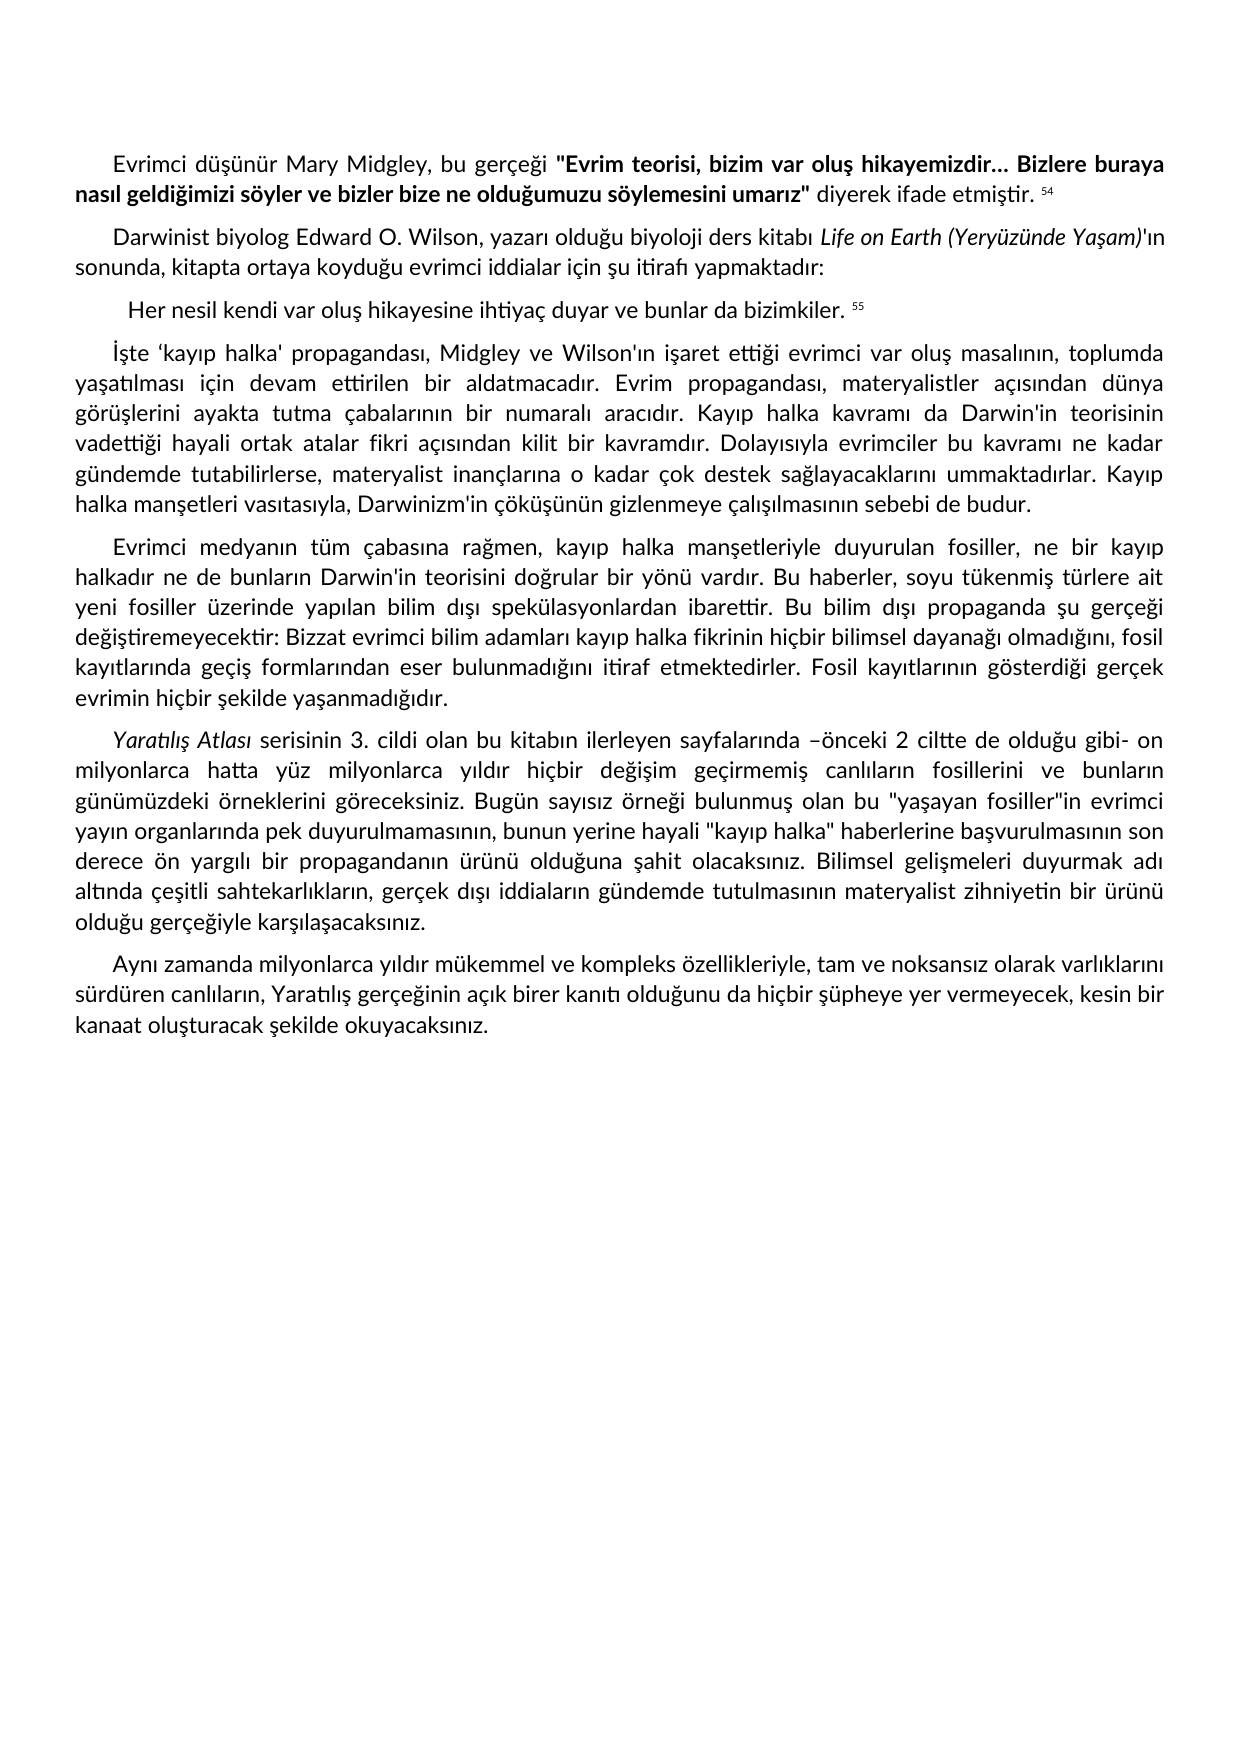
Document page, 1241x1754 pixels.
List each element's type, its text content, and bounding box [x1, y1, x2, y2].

text Yaratılış Atlası serisinin 3. cildi olan bu kitabın ilerleyen sayfalarında –önceki 2 ciltte de olduğu gibi- on milyonlarca hatta yüz milyonlarca yıldır hiçbir değişim geçirmemiş canlıların fosillerini ve bunların günümüzdeki örneklerini göreceksiniz. Bugün sayısız örneği bulunmuş olan bu "yaşayan fosiller"in evrimci yayın organlarında pek duyurulmamasının, bunun yerine hayali "kayıp halka" haberlerine başvurulmasının son derece ön yargılı bir propagandanın ürünü olduğuna şahit olacaksınız. Bilimsel gelişmeleri duyurmak adı altında çeşitli sahtekarlıkların, gerçek dışı iddiaların gündemde tutulmasının materyalist zihniyetin bir ürünü olduğu gerçeğiyle karşılaşacaksınız. [75, 726, 1165, 935]
text Evrimci medyanın tüm çabasına rağmen, kayıp halka manşetleriyle duyurulan fosiller, ne bir kayıp halkadır ne de bunların Darwin'in teorisini doğrular bir yönü vardır. Bu haberler, soyu tükenmiş türlere ait yeni fosiller üzerinde yapılan bilim dışı spekülasyonlardan ibarettir. Bu bilim dışı propaganda şu gerçeği değiştiremeyecektir: Bizzat evrimci bilim adamları kayıp halka fikrinin hiçbir bilimsel dayanağı olmadığını, fosil kayıtlarında geçiş formlarından eser bulunmadığını itiraf etmektedirler. Fosil kayıtlarının gösterdiği gerçek evrimin hiçbir şekilde yaşanmadığıdır. [75, 532, 1165, 711]
text İşte ‘kayıp halka' propagandası, Midgley ve Wilson'ın işaret ettiği evrimci var oluş masalının, toplumda yaşatılması için devam ettirilen bir aldatmacadır. Evrim propagandası, materyalistler açısından dünya görüşlerini ayakta tutma çabalarının bir numaralı aracıdır. Kayıp halka kavramı da Darwin'in teorisinin vadettiği hayali ortak atalar fikri açısından kilit bir kavramdır. Dolayısıyla evrimciler bu kavramı ne kadar gündemde tutabilirlerse, materyalist inançlarına o kadar çok destek sağlayacaklarını ummaktadırlar. Kayıp halka manşetleri vasıtasıyla, Darwinizm'in çöküşünün gizlenmeye çalışılmasının sebebi de budur. [75, 338, 1165, 517]
text Aynı zamanda milyonlarca yıldır mükemmel ve kompleks özellikleriyle, tam ve noksansız olarak varlıklarını sürdüren canlıların, Yaratılış gerçeğinin açık birer kanıtı olduğunu da hiçbir şüpheye yer vermeyecek, kesin bir kanaat oluşturacak şekilde okuyacaksınız. [75, 950, 1165, 1038]
text Her nesil kendi var oluş hikayesine ihtiyaç duyar ve bunlar da bizimkiler. 55 [127, 296, 1143, 323]
text Evrimci düşünür Mary Midgley, bu gerçeği "Evrim teorisi, bizim var oluş hikayemizdir… Bizlere buraya nasıl geldiğimizi söyler ve bizler bize ne olduğumuzu söylemesini umarız" diyerek ifade etmiştir. 54 [75, 150, 1165, 208]
text Darwinist biyolog Edward O. Wilson, yazarı olduğu biyoloji ders kitabı Life on Earth (Yeryüzünde Yaşam)'ın sonunda, kitapta ortaya koyduğu evrimci iddialar için şu itirafı yapmaktadır: [75, 223, 1165, 281]
